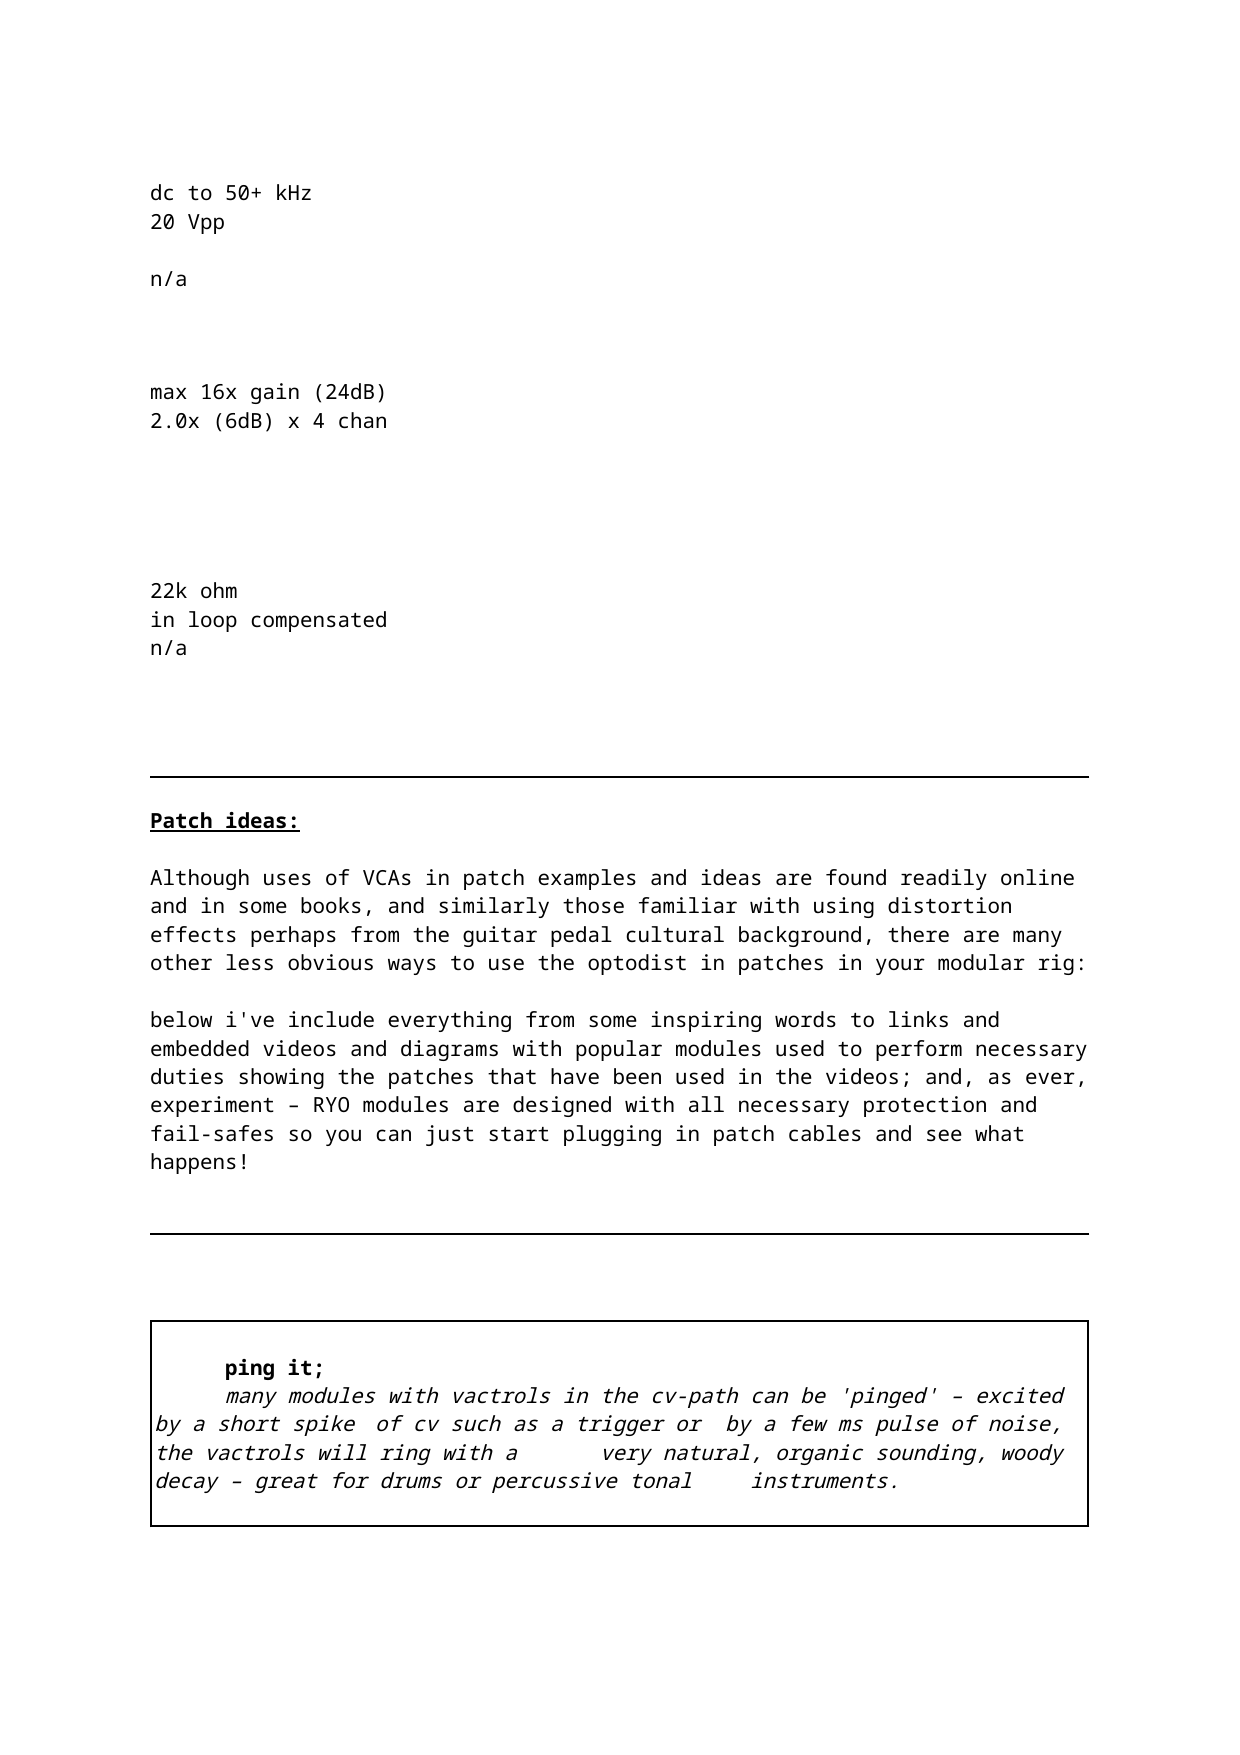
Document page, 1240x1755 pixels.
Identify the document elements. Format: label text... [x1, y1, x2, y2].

text dc to 50+ kHz [150, 178, 1089, 207]
text 20 Vpp [150, 207, 1089, 235]
text Patch ideas: [150, 806, 1089, 834]
text ping it; [152, 1348, 1087, 1377]
text many modules with vactrols in the cv-path can be 'pinged' – excited by a short spike of cv such as a trigger or by a few ms pulse of noise, the vactrols will ring with a very natural, organic sounding, woody decay – great for drums or percussive tonal instruments. [152, 1377, 1087, 1495]
text in loop compensated [150, 605, 1089, 633]
text n/a [150, 633, 1089, 662]
text n/a [150, 264, 1089, 292]
text below i've include everything from some inspiring words to links and embedded videos and diagrams with popular modules used to perform necessary duties showing the patches that have been used in the videos; and, as ever, experiment – RYO modules are designed with all necessary protection and fail-safes so you can just start plugging in patch cables and see what happens! [150, 1005, 1089, 1176]
text 22k ohm [150, 577, 1089, 605]
text max 16x gain (24dB) [150, 377, 1089, 406]
text Although uses of VCAs in patch examples and ideas are found readily online and in some books, and similarly those familiar with using distortion effects perhaps from the guitar pedal cultural background, there are many other less obvious ways to use the optodist in patches in your modular rig: [150, 863, 1089, 977]
text 2.0x (6dB) x 4 chan [150, 406, 1089, 434]
